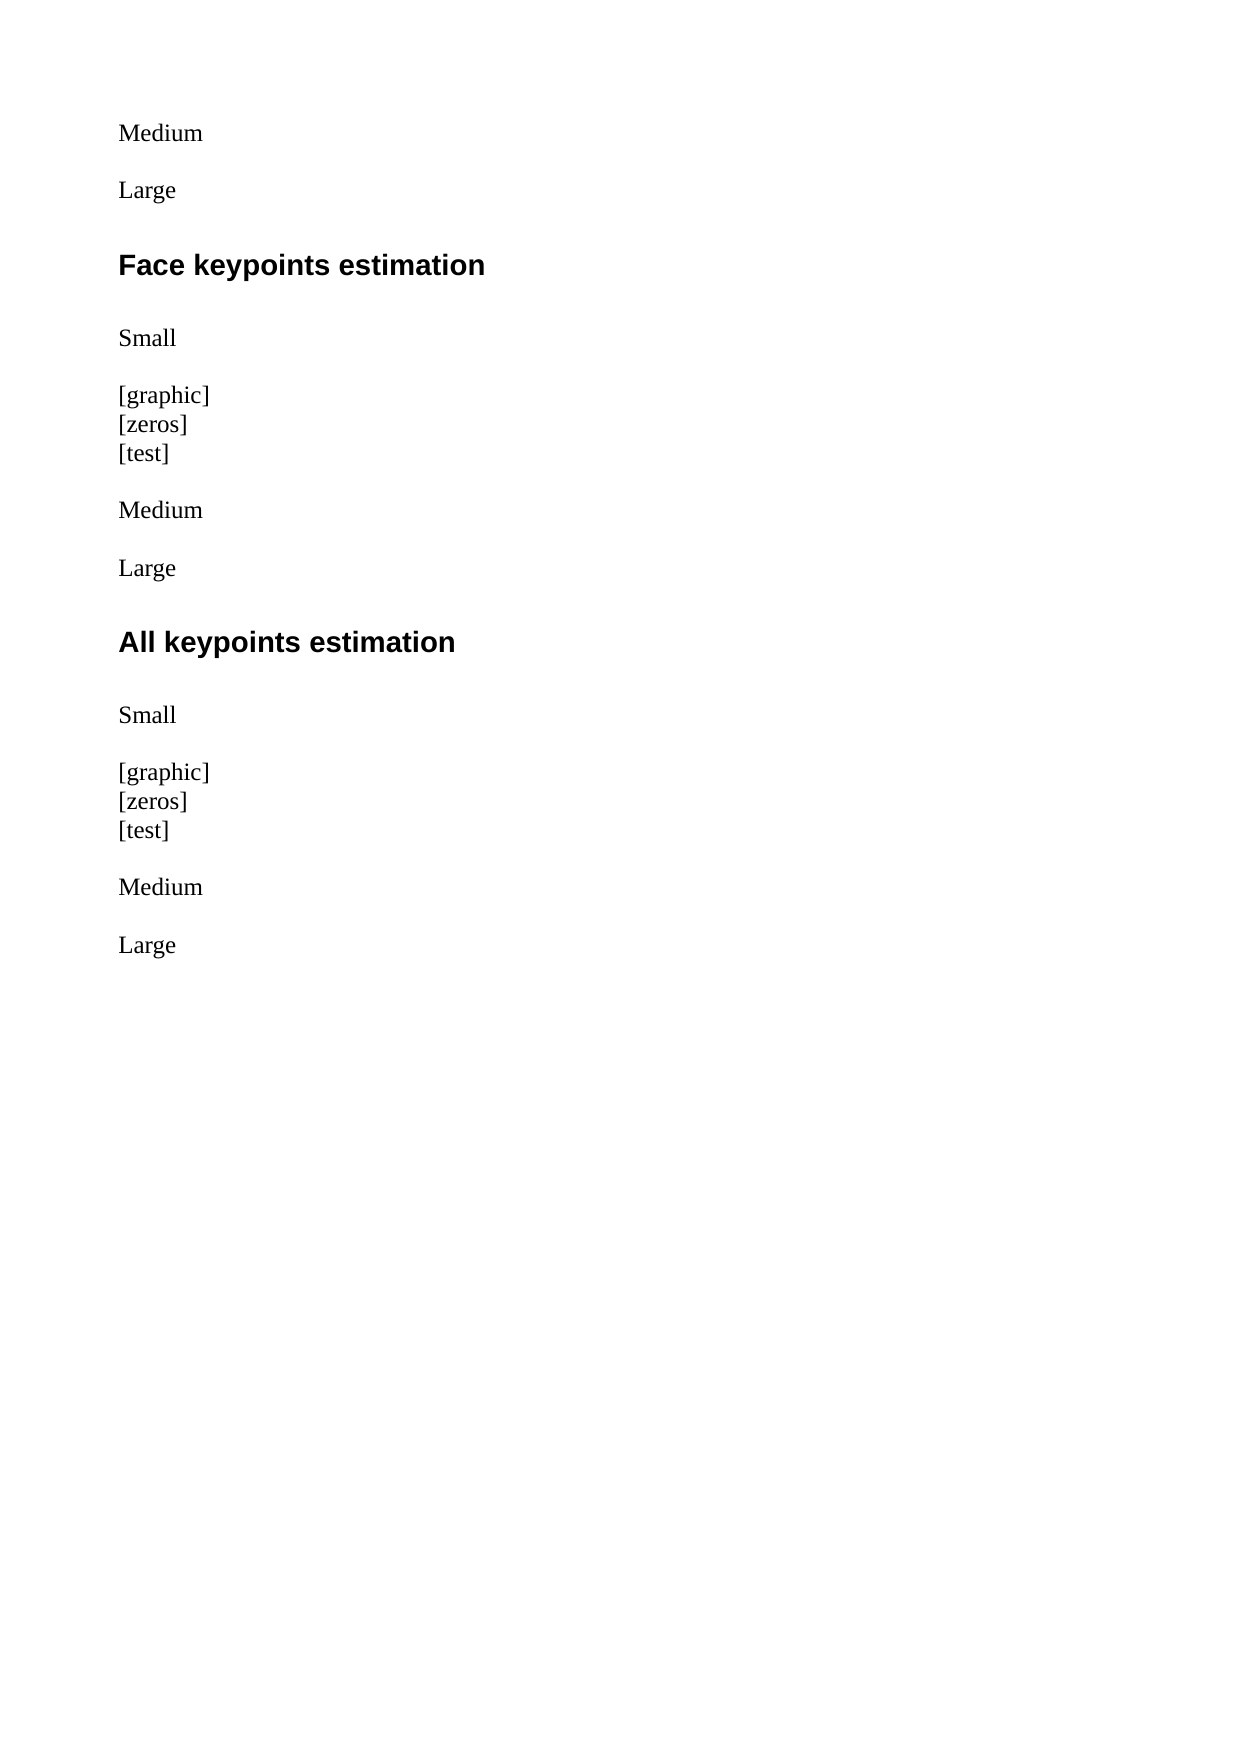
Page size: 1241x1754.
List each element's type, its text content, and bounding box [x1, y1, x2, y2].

text [zeros] [118, 786, 1122, 815]
text Medium [118, 495, 1122, 524]
text [test] [118, 815, 1122, 843]
text Large [118, 553, 1122, 581]
text [graphic] [118, 380, 1122, 409]
text Medium [118, 118, 1122, 147]
subtitle Face keypoints estimation [118, 248, 1122, 281]
text Large [118, 930, 1122, 958]
text Medium [118, 872, 1122, 901]
text [zeros] [118, 409, 1122, 438]
subtitle All keypoints estimation [118, 625, 1122, 658]
text Small [118, 323, 1122, 351]
text Small [118, 700, 1122, 728]
text [test] [118, 438, 1122, 466]
text [graphic] [118, 757, 1122, 786]
text Large [118, 176, 1122, 204]
